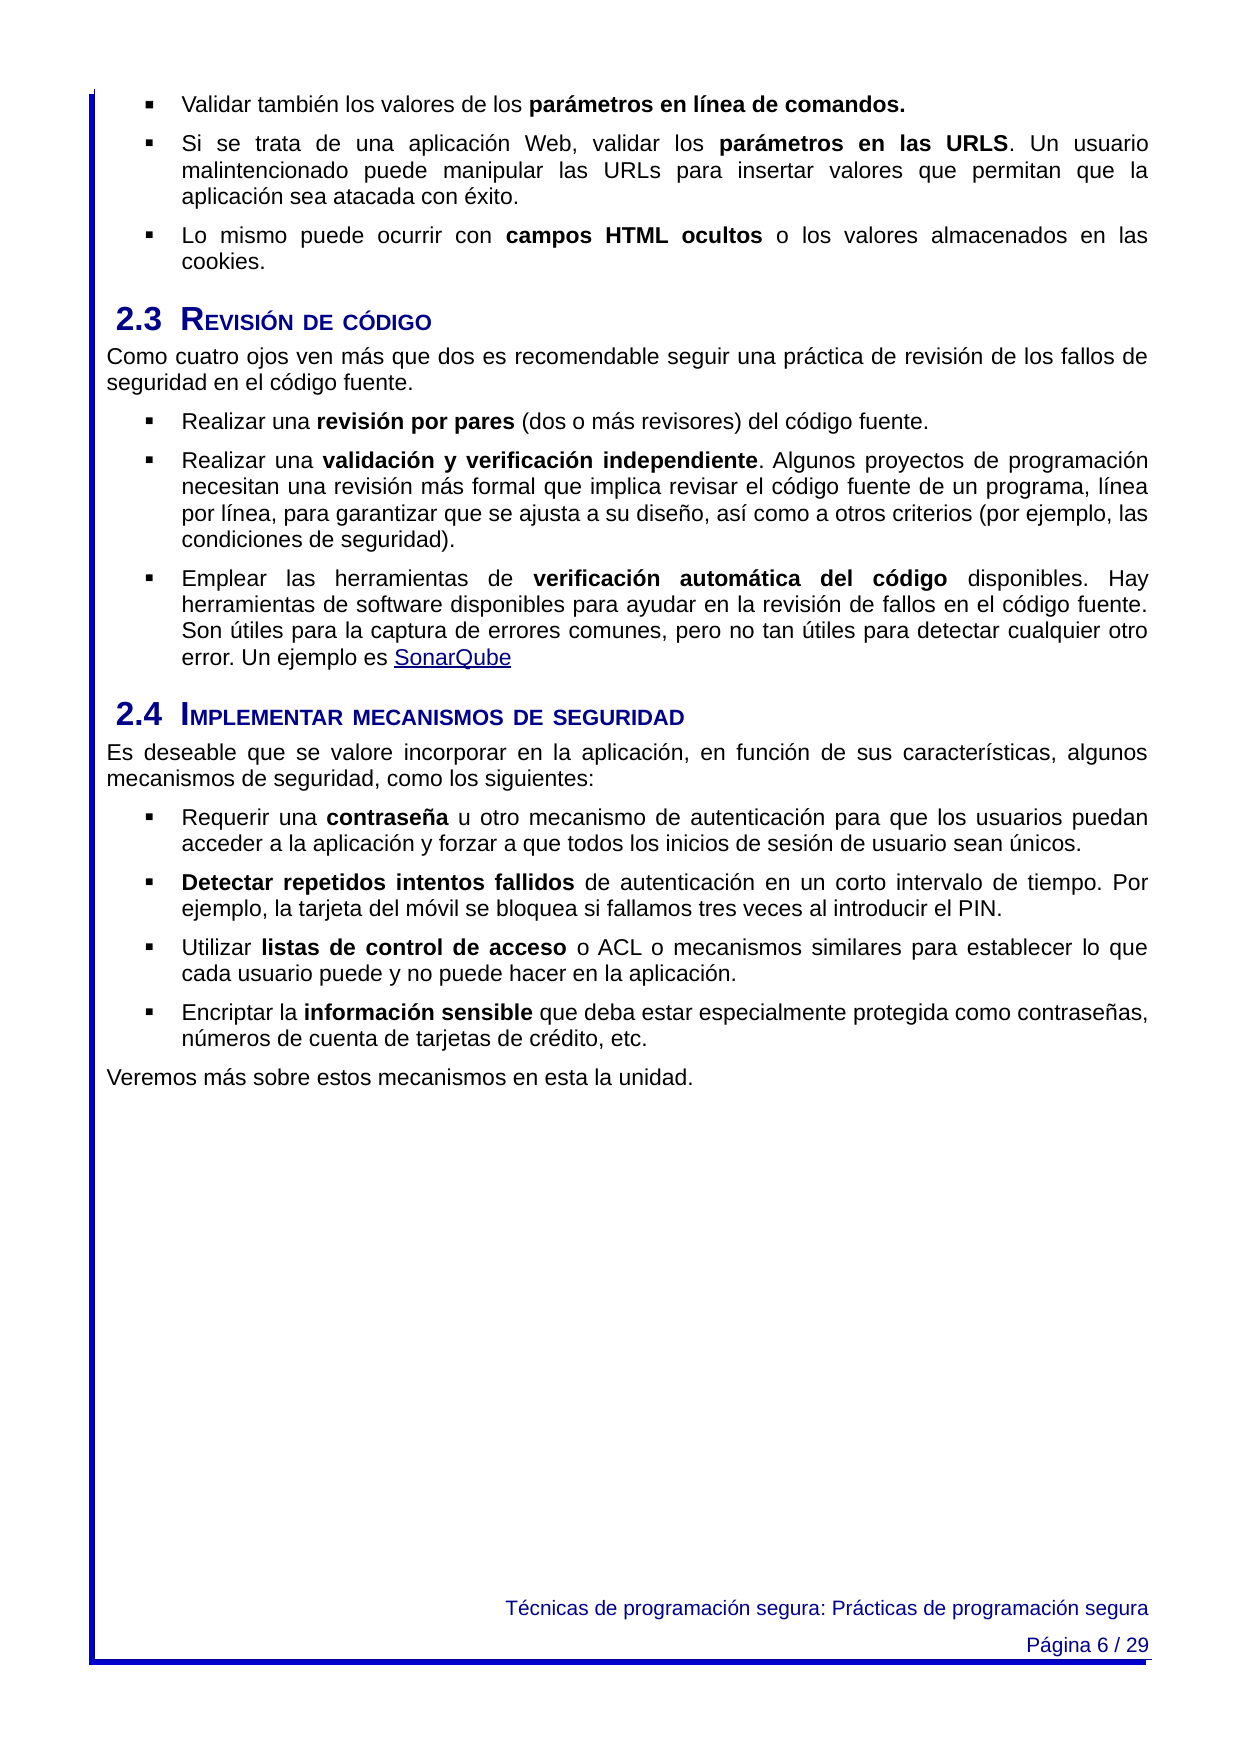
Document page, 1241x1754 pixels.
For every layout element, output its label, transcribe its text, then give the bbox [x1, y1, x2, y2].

list Si se trata de una aplicación Web, validar los parámetros en las URLS. Un usuario malintencionado puede manipular las URLs para insertar valores que permitan que la aplicación sea atacada con éxito. [144, 130, 1149, 209]
list Utilizar listas de control de acceso o ACL o mecanismos similares para establecer lo que cada usuario puede y no puede hacer en la aplicación. [144, 934, 1149, 987]
text Es deseable que se valore incorporar en la aplicación, en función de sus características, algunos mecanismos de seguridad, como los siguientes: [106, 738, 1149, 791]
subtitle Revisión de código [106, 298, 1149, 337]
list Requerir una contraseña u otro mecanismo de autenticación para que los usuarios puedan acceder a la aplicación y forzar a que todos los inicios de sesión de usuario sean únicos. [144, 804, 1149, 856]
list Realizar una validación y verificación independiente. Algunos proyectos de programación necesitan una revisión más formal que implica revisar el código fuente de un programa, línea por línea, para garantizar que se ajusta a su diseño, así como a otros criterios (por ejemplo, las condiciones de seguridad). [144, 447, 1149, 552]
list Realizar una revisión por pares (dos o más revisores) del código fuente. [144, 408, 1149, 434]
list Encriptar la información sensible que deba estar especialmente protegida como contraseñas, números de cuenta de tarjetas de crédito, etc. [144, 999, 1149, 1052]
list Emplear las herramientas de verificación automática del código disponibles. Hay herramientas de software disponibles para ayudar en la revisión de fallos en el código fuente. Son útiles para la captura de errores comunes, pero no tan útiles para detectar cualquier otro error. Un ejemplo es SonarQube [144, 564, 1149, 670]
text Como cuatro ojos ven más que dos es recomendable seguir una práctica de revisión de los fallos de seguridad en el código fuente. [106, 343, 1149, 396]
subtitle Implementar mecanismos de seguridad [106, 694, 1149, 733]
list Lo mismo puede ocurrir con campos HTML ocultos o los valores almacenados en las cookies. [144, 222, 1149, 274]
list Veremos más sobre estos mecanismos en esta la unidad. [106, 1064, 1149, 1090]
list Validar también los valores de los parámetros en línea de comandos. [144, 91, 1149, 118]
list Detectar repetidos intentos fallidos de autenticación en un corto intervalo de tiempo. Por ejemplo, la tarjeta del móvil se bloquea si fallamos tres veces al introducir el PIN. [144, 869, 1149, 921]
